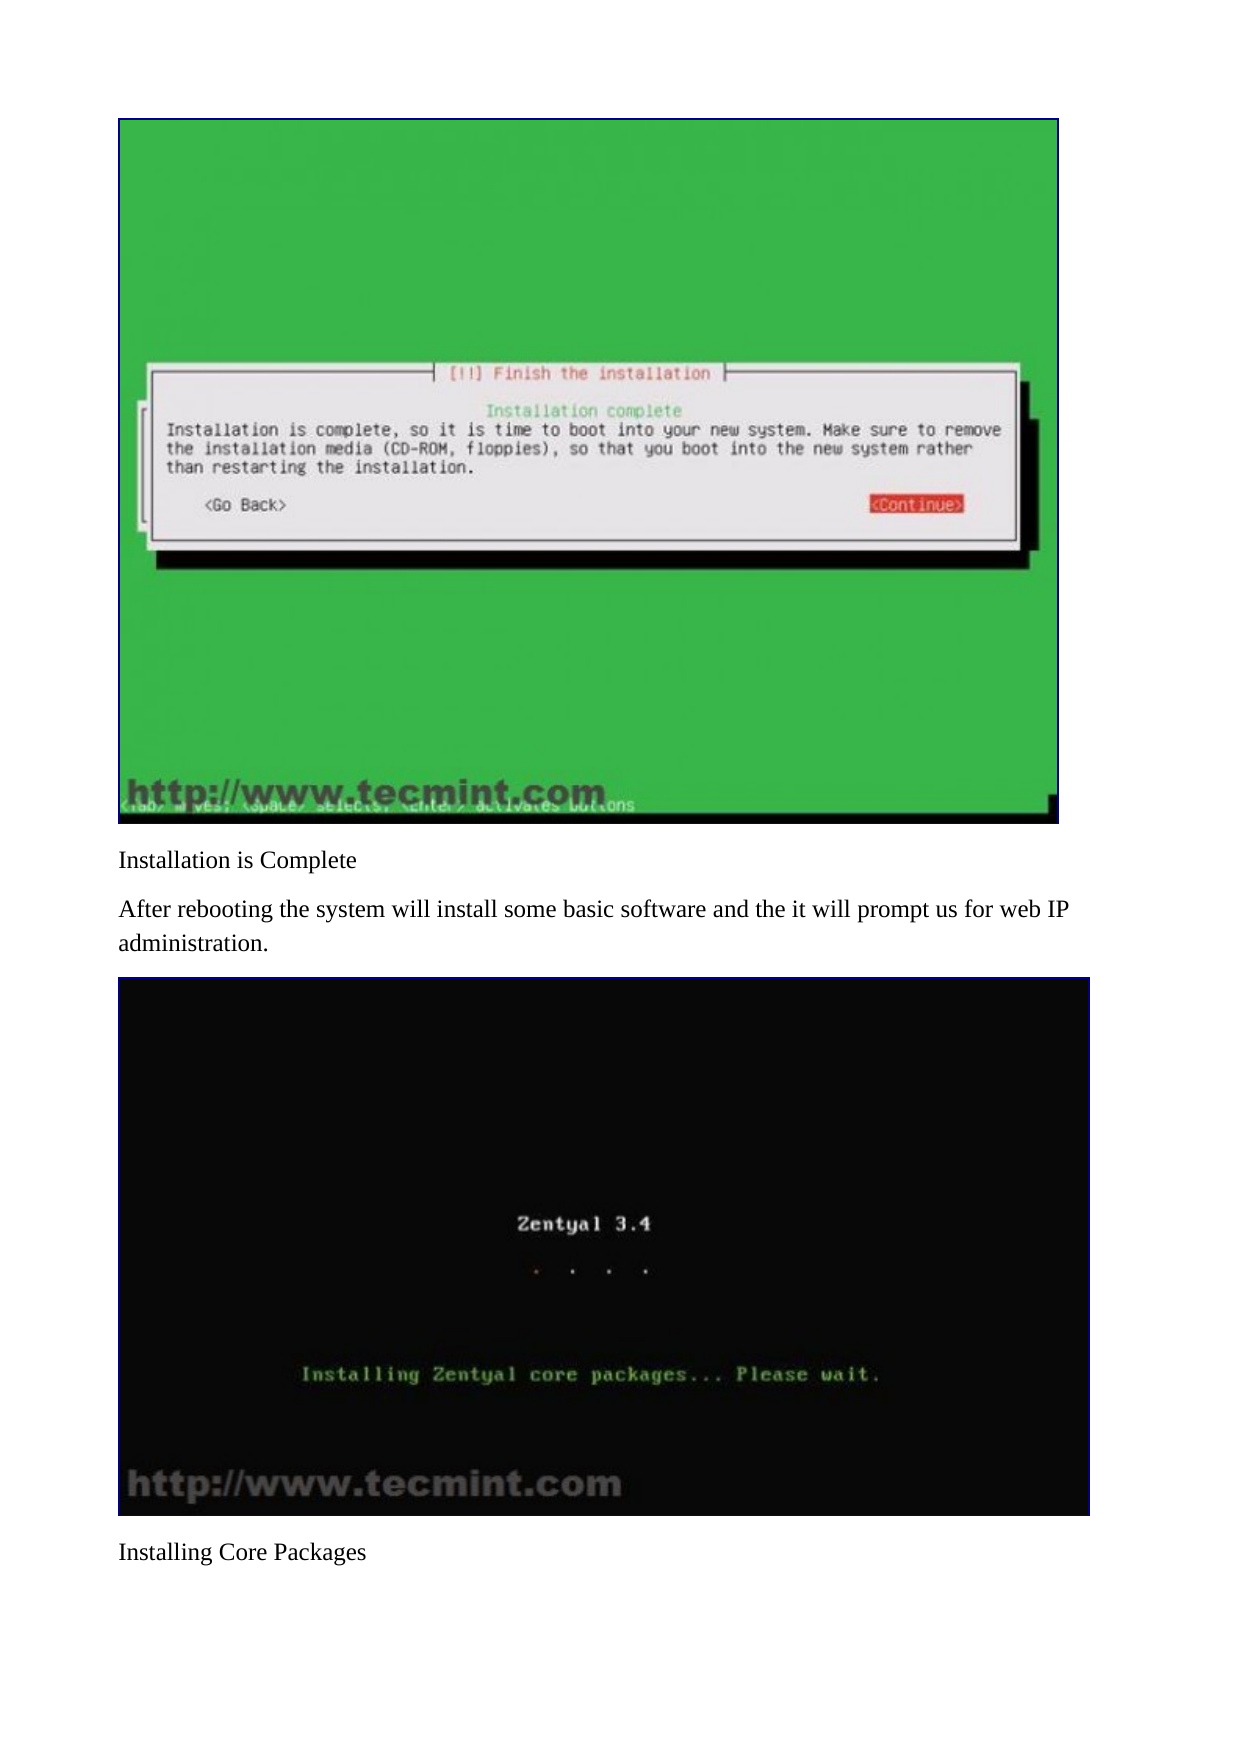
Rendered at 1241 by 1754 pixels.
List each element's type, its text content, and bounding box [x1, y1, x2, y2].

text Installation is Complete [118, 845, 1122, 873]
picture [120, 979, 1088, 1515]
picture [120, 120, 1057, 823]
text After rebooting the system will install some basic software and the it will prompt us for web IP administration. [118, 894, 1122, 957]
text Installing Core Packages [118, 1537, 1122, 1565]
